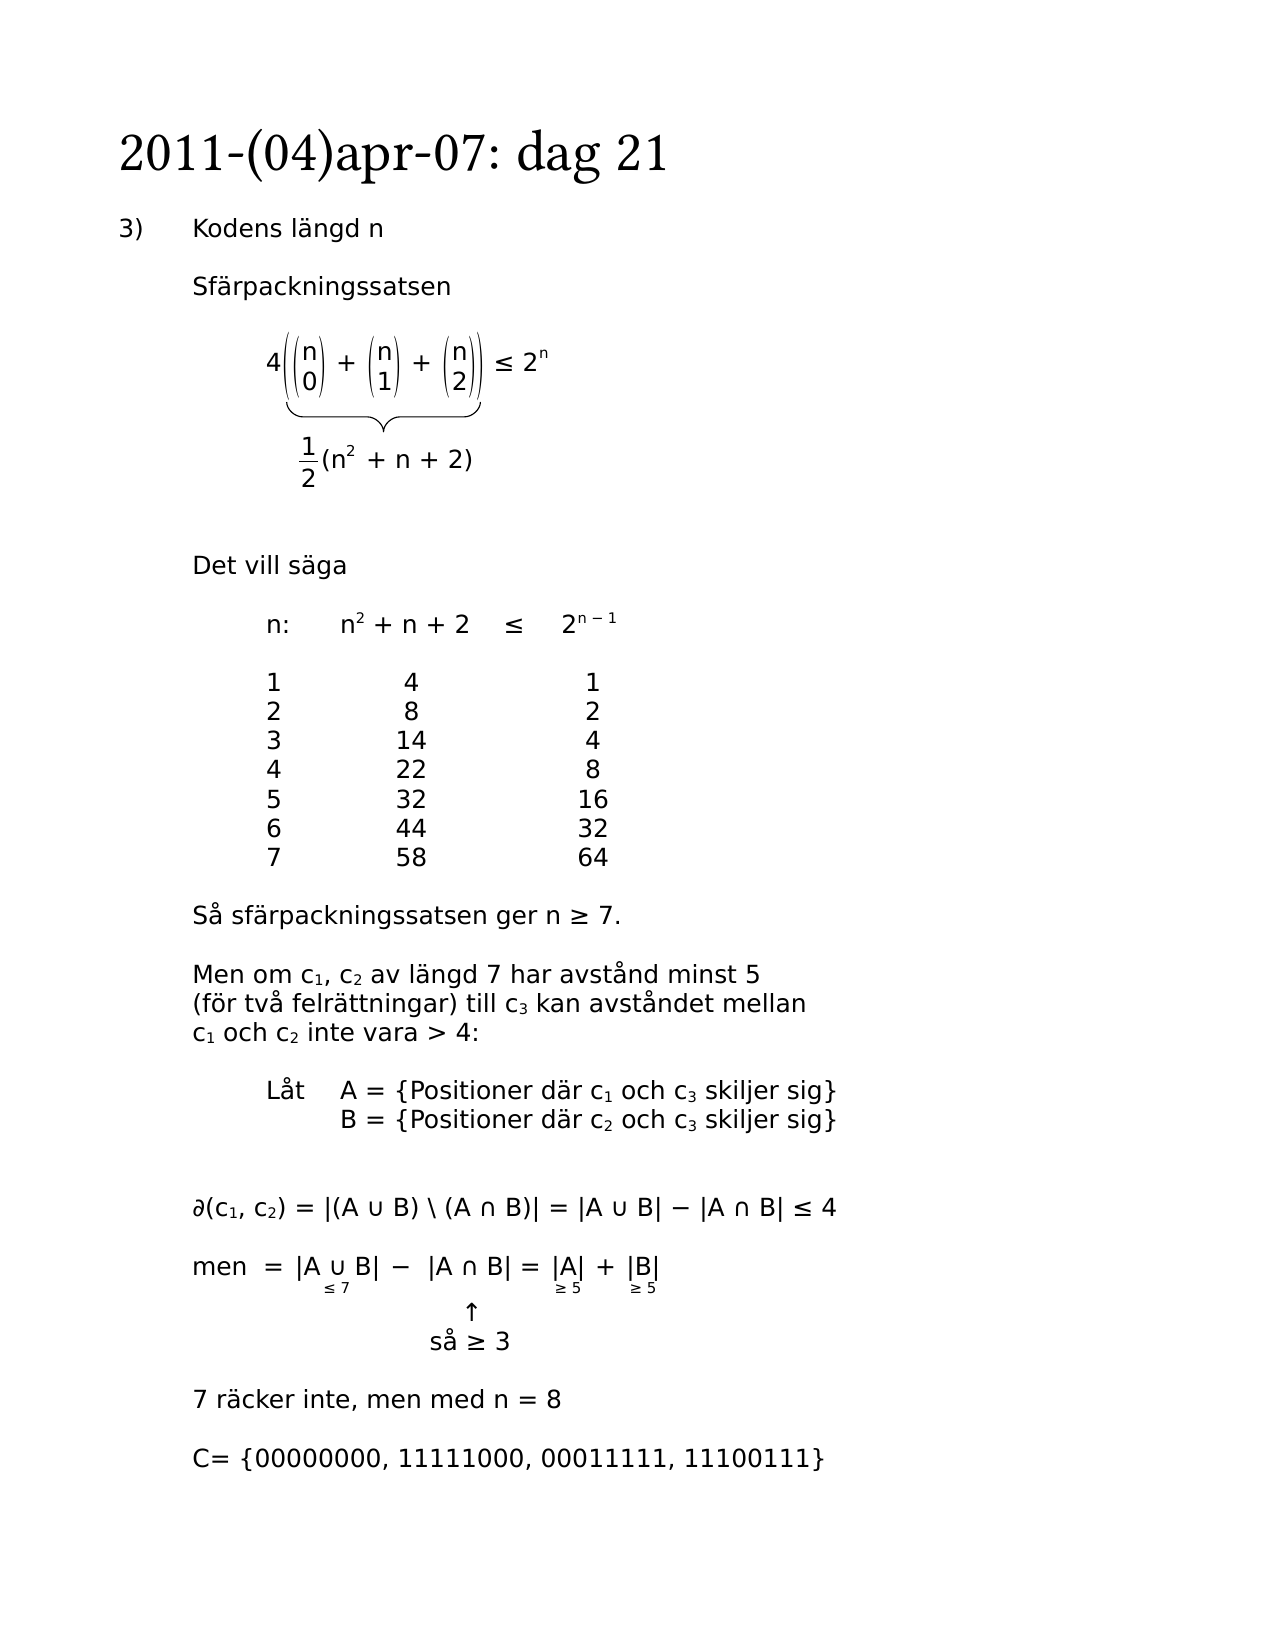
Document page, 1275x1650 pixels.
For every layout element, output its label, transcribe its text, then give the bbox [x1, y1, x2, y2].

text Men om c1, c2 av längd 7 har avstånd minst 5 [118, 960, 1157, 989]
text Sfärpackningssatsen [118, 272, 1157, 301]
text 4 22 8 [118, 756, 1157, 785]
text ∂(c1, c2) = |(A ∪ B) \ (A ∩ B)| = |A ∪ B| − |A ∩ B| ≤ 4 [118, 1193, 1157, 1222]
text c1 och c2 inte vara > 4: [118, 1018, 1157, 1047]
text 7 58 64 [118, 843, 1157, 872]
text så ≥ 3 [118, 1327, 1157, 1356]
text Så sfärpackningssatsen ger n ≥ 7. [118, 902, 1157, 931]
text C= {00000000, 11111000, 00011111, 11100111} [118, 1444, 1157, 1473]
text ↑ [118, 1298, 1157, 1327]
text (för två felrättningar) till c3 kan avståndet mellan [118, 989, 1157, 1018]
text 5 32 16 [118, 785, 1157, 814]
text 6 44 32 [118, 814, 1157, 843]
text 3) Kodens längd n [118, 214, 1157, 243]
text Det vill säga [118, 552, 1157, 581]
text 7 räcker inte, men med n = 8 [118, 1386, 1157, 1415]
text Låt A = {Positioner där c1 och c3 skiljer sig} [118, 1077, 1157, 1106]
subtitle 2011-(04)apr-07: dag 21 [118, 118, 1157, 185]
text 3 14 4 [118, 727, 1157, 756]
text B = {Positioner där c2 och c3 skiljer sig} [118, 1106, 1157, 1135]
text n: n2 + n + 2 ≤ 2n − 1 [118, 610, 1157, 639]
text 2 8 2 [118, 697, 1157, 727]
text 1 4 1 [118, 668, 1157, 697]
